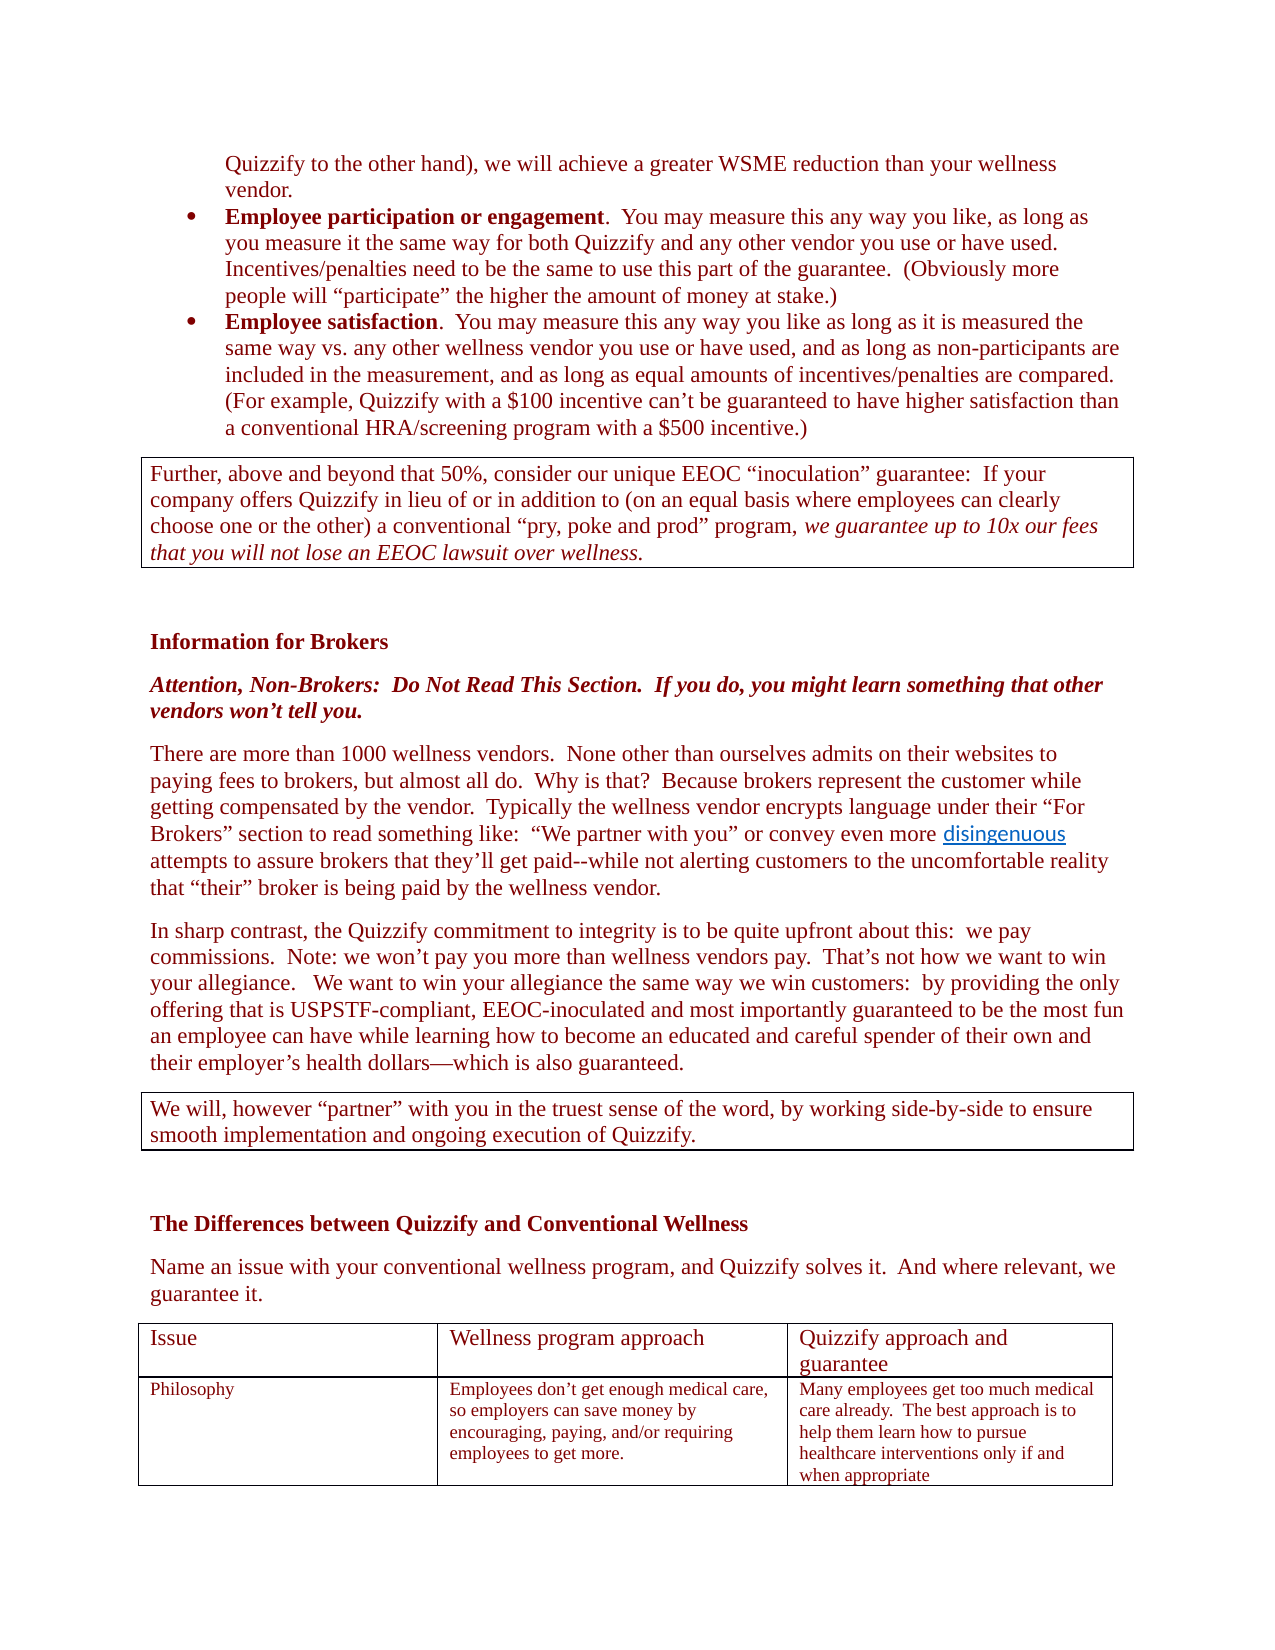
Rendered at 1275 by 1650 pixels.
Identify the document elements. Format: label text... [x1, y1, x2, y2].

text There are more than 1000 wellness vendors. None other than ourselves admits on their websites to paying fees to brokers, but almost all do. Why is that? Because brokers represent the customer while getting compensated by the vendor. Typically the wellness vendor encrypts language under their “For Brokers” section to read something like: “We partner with you” or convey even more disingenuous attempts to assure brokers that they’ll get paid--while not alerting customers to the uncomfortable reality that “their” broker is being paid by the wellness vendor. [150, 740, 1125, 900]
table_header Quizzify approach and guarantee [788, 1324, 1112, 1376]
table_cell Employees don’t get enough medical care, so employers can save money by encouraging, paying, and/or requiring employees to get more. [438, 1378, 787, 1485]
text Attention, Non-Brokers: Do Not Read This Section. If you do, you might learn something that other vendors won’t tell you. [150, 671, 1125, 724]
text Information for Brokers [150, 628, 1125, 654]
table_cell Many employees get too much medical care already. The best approach is to help them learn how to pursue healthcare interventions only if and when appropriate [788, 1378, 1112, 1485]
list Employee satisfaction. You may measure this any way you like as long as it is measured the same way vs. any other wellness vendor you use or have used, and as long as non-participants are included in the measurement, and as long as equal amounts of incentives/penalties are compared. (For example, Quizzify with a $100 incentive can’t be guaranteed to have higher satisfaction than a conventional HRA/screening program with a $500 incentive.) [187, 308, 1125, 440]
text The Differences between Quizzify and Conventional Wellness [150, 1210, 1125, 1237]
text We will, however “partner” with you in the truest sense of the word, by working side-by-side to ensure smooth implementation and ongoing execution of Quizzify. [142, 1093, 1133, 1149]
table_header Issue [139, 1324, 437, 1376]
text In sharp contrast, the Quizzify commitment to integrity is to be quite upfront about this: we pay commissions. Note: we won’t pay you more than wellness vendors pay. That’s not how we want to win your allegiance. We want to win your allegiance the same way we win customers: by providing the only offering that is USPSTF-compliant, EEOC-inoculated and most importantly guaranteed to be the most fun an employee can have while learning how to become an educated and careful spender of their own and their employer’s health dollars—which is also guaranteed. [150, 917, 1125, 1075]
list Quizzify to the other hand), we will achieve a greater WSME reduction than your wellness vendor. [187, 150, 1125, 203]
text Further, above and beyond that 50%, consider our unique EEOC “inoculation” guarantee: If your company offers Quizzify in lieu of or in addition to (on an equal basis where employees can clearly choose one or the other) a conventional “pry, poke and prod” program, we guarantee up to 10x our fees that you will not lose an EEOC lawsuit over wellness. [142, 458, 1133, 567]
table_header Wellness program approach [438, 1324, 787, 1376]
list Employee participation or engagement. You may measure this any way you like, as long as you measure it the same way for both Quizzify and any other vendor you use or have used. Incentives/penalties need to be the same to use this part of the guarantee. (Obviously more people will “participate” the higher the amount of money at stake.) [187, 203, 1125, 308]
text Name an issue with your conventional wellness program, and Quizzify solves it. And where relevant, we guarantee it. [150, 1253, 1125, 1306]
table_cell Philosophy [139, 1378, 437, 1485]
